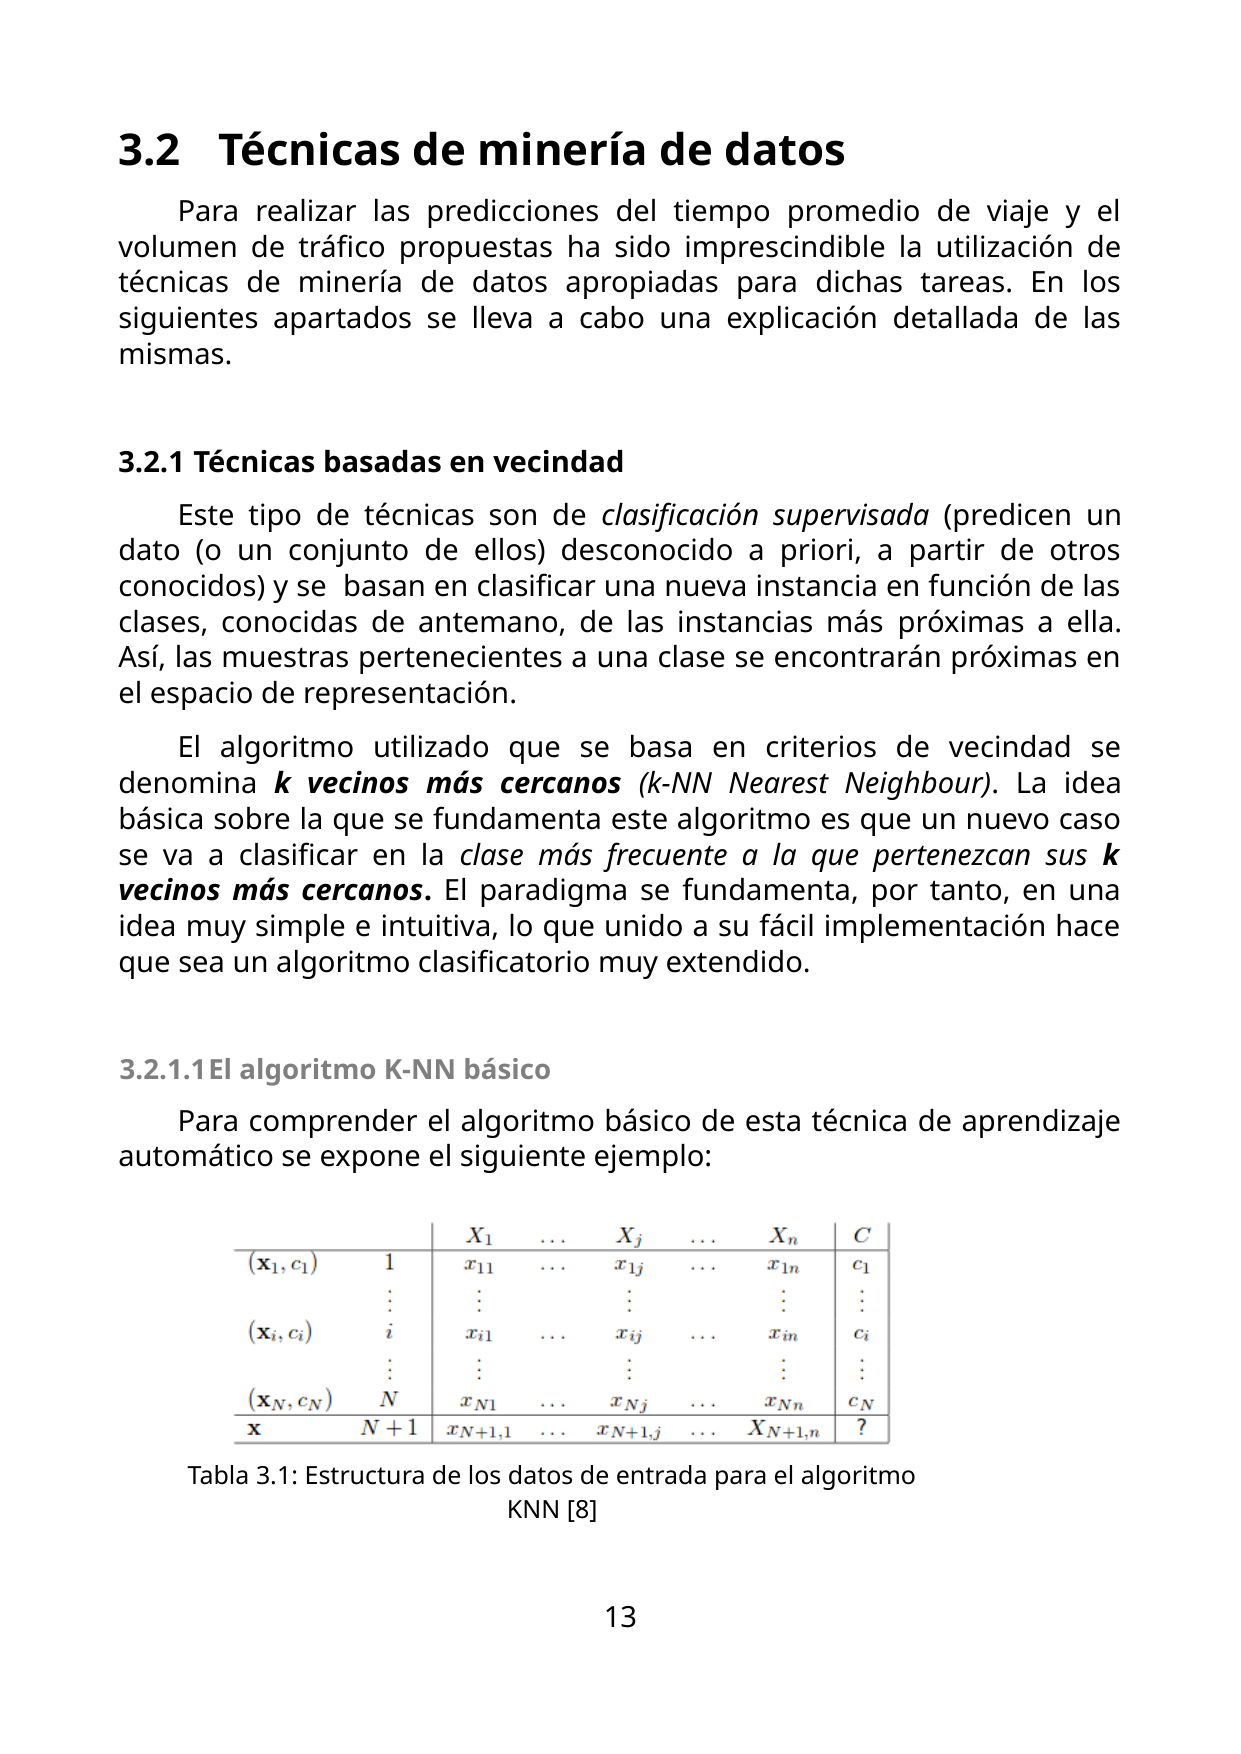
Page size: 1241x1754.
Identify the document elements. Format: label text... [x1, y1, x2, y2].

text El algoritmo utilizado que se basa en criterios de vecindad se denomina k vecinos más cercanos (k-NN Nearest Neighbour). La idea básica sobre la que se fundamenta este algoritmo es que un nuevo caso se va a clasificar en la clase más frecuente a la que pertenezcan sus k vecinos más cercanos. El paradigma se fundamenta, por tanto, en una idea muy simple e intuitiva, lo que unido a su fácil implementación hace que sea un algoritmo clasificatorio muy extendido. [118, 727, 1122, 981]
text Este tipo de técnicas son de clasificación supervisada (predicen un dato (o un conjunto de ellos) desconocido a priori, a partir de otros conocidos) y se basan en clasificar una nueva instancia en función de las clases, conocidas de antemano, de las instancias más próximas a ella. Así, las muestras pertenecientes a una clase se encontrarán próximas en el espacio de representación. [118, 494, 1122, 712]
text Tabla 3.1: Estructura de los datos de entrada para el algoritmo KNN [8] [184, 1458, 919, 1526]
subtitle El algoritmo K-NN básico [119, 1050, 1122, 1088]
text Para comprender el algoritmo básico de esta técnica de aprendizaje automático se expone el siguiente ejemplo: [118, 1100, 1122, 1175]
subtitle Técnicas basadas en vecindad [118, 442, 1122, 481]
text Para realizar las predicciones del tiempo promedio de viaje y el volumen de tráfico propuestas ha sido imprescindible la utilización de técnicas de minería de datos apropiadas para dichas tareas. En los siguientes apartados se lleva a cabo una explicación detallada de las mismas. [118, 190, 1122, 373]
picture [184, 1206, 920, 1458]
subtitle Técnicas de minería de datos [118, 118, 1122, 178]
